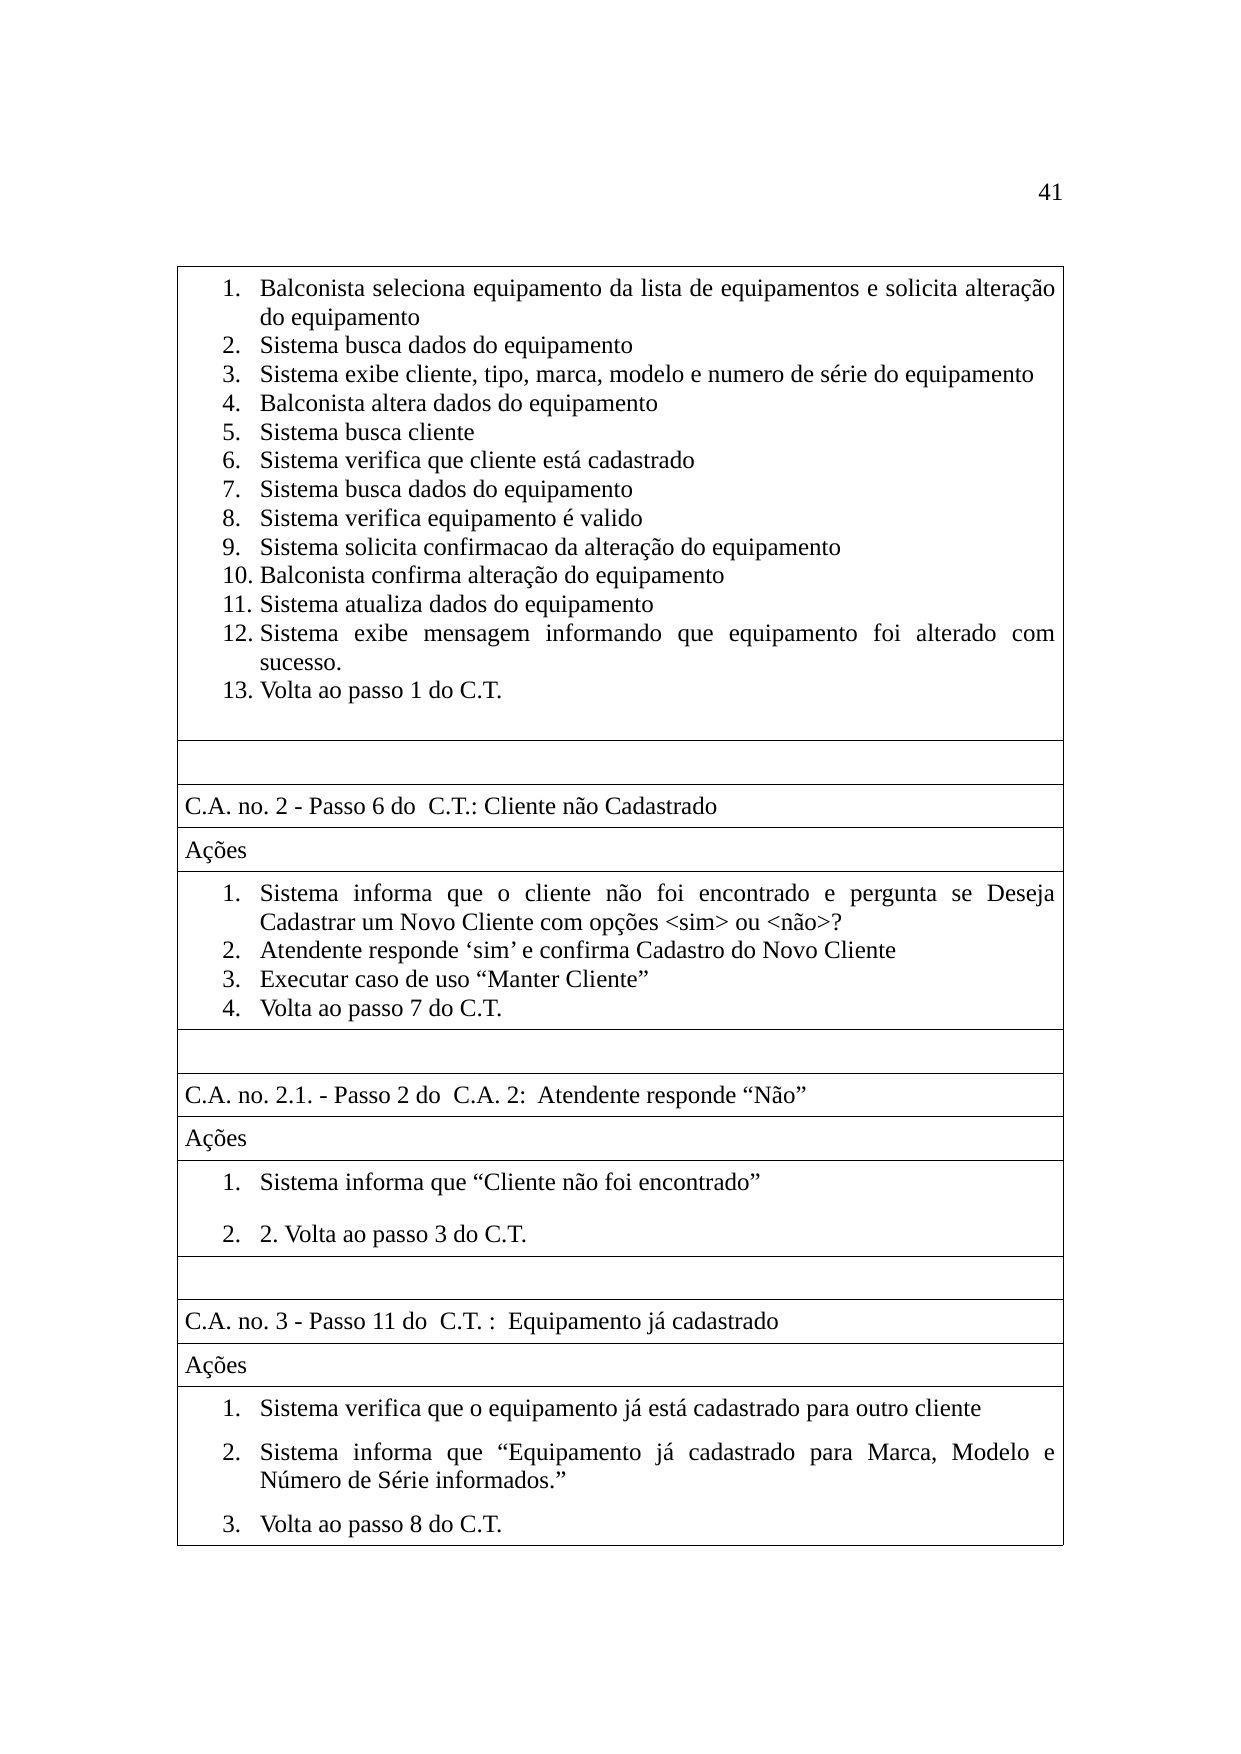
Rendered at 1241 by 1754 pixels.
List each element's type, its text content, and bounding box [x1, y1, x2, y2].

table_cell 2. Volta ao passo 3 do C.T. [178, 1211, 1063, 1256]
table_cell C.A. no. 2.1. - Passo 2 do C.A. 2: Atendente responde “Não” [178, 1074, 1063, 1116]
table_cell [178, 741, 1063, 784]
table_cell C.A. no. 3 - Passo 11 do C.T. : Equipamento já cadastrado [178, 1300, 1063, 1342]
table_cell Ações [178, 828, 1063, 871]
table_cell Sistema informa que o cliente não foi encontrado e pergunta se Deseja Cadastrar um Novo Cliente com opções <sim> ou <não>? Atendente responde ‘sim’ e confirma Cadastro do Novo Cliente Executar caso de uso “Manter Cliente” Volta ao passo 7 do C.T. [178, 872, 1063, 1029]
table_cell Sistema informa que “Cliente não foi encontrado” [178, 1161, 1063, 1211]
table_cell [178, 1257, 1063, 1299]
table_cell [178, 1030, 1063, 1073]
table_cell C.A. no. 2 - Passo 6 do C.T.: Cliente não Cadastrado [178, 785, 1063, 827]
table_cell Ações [178, 1117, 1063, 1159]
table_cell Volta ao passo 8 do C.T. [178, 1501, 1063, 1545]
table_cell Sistema informa que “Equipamento já cadastrado para Marca, Modelo e Número de Série informados.” [178, 1429, 1063, 1501]
table_cell Balconista seleciona equipamento da lista de equipamentos e solicita alteração do equipamento Sistema busca dados do equipamento Sistema exibe cliente, tipo, marca, modelo e numero de série do equipamento Balconista altera dados do equipamento Sistema busca cliente Sistema verifica que cliente está cadastrado Sistema busca dados do equipamento Sistema verifica equipamento é valido Sistema solicita confirmacao da alteração do equipamento Balconista confirma alteração do equipamento Sistema atualiza dados do equipamento Sistema exibe mensagem informando que equipamento foi alterado com sucesso. Volta ao passo 1 do C.T. [178, 267, 1063, 740]
table_cell Sistema verifica que o equipamento já está cadastrado para outro cliente [178, 1387, 1063, 1429]
table_cell Ações [178, 1344, 1063, 1386]
